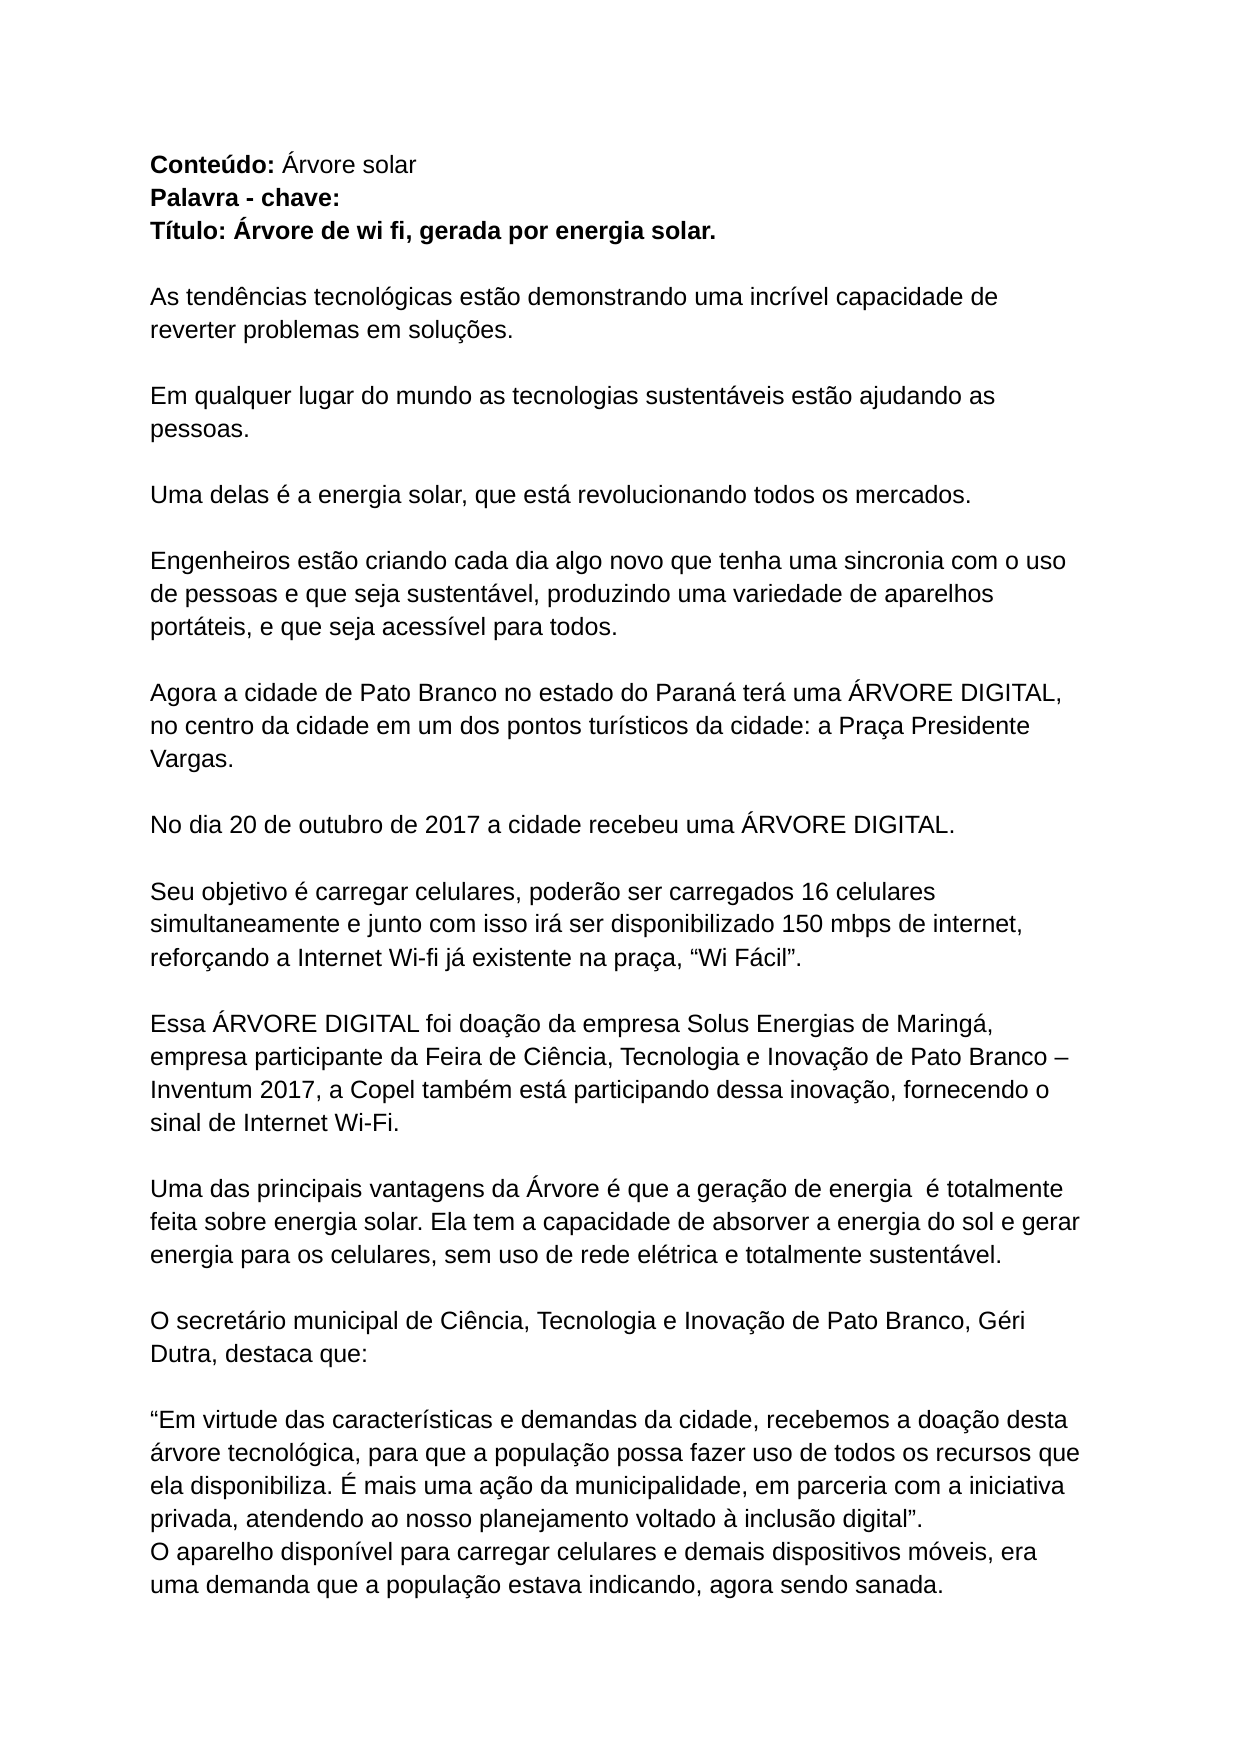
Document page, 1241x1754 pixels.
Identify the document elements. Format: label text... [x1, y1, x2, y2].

text O aparelho disponível para carregar celulares e demais dispositivos móveis, era uma demanda que a população estava indicando, agora sendo sanada. [150, 1537, 1090, 1599]
text As tendências tecnológicas estão demonstrando uma incrível capacidade de reverter problemas em soluções. [150, 282, 1090, 344]
text Conteúdo: Árvore solar [150, 150, 1090, 179]
text No dia 20 de outubro de 2017 a cidade recebeu uma ÁRVORE DIGITAL. [150, 810, 1090, 839]
text Palavra - chave: [150, 183, 1090, 212]
text “Em virtude das características e demandas da cidade, recebemos a doação desta árvore tecnológica, para que a população possa fazer uso de todos os recursos que ela disponibiliza. É mais uma ação da municipalidade, em parceria com a iniciativa privada, atendendo ao nosso planejamento voltado à inclusão digital”. [150, 1405, 1090, 1533]
text Título: Árvore de wi fi, gerada por energia solar. [150, 216, 1090, 245]
text Agora a cidade de Pato Branco no estado do Paraná terá uma ÁRVORE DIGITAL, no centro da cidade em um dos pontos turísticos da cidade: a Praça Presidente Vargas. [150, 678, 1090, 773]
text Engenheiros estão criando cada dia algo novo que tenha uma sincronia com o uso de pessoas e que seja sustentável, produzindo uma variedade de aparelhos portáteis, e que seja acessível para todos. [150, 546, 1090, 641]
text O secretário municipal de Ciência, Tecnologia e Inovação de Pato Branco, Géri Dutra, destaca que: [150, 1306, 1090, 1367]
text Em qualquer lugar do mundo as tecnologias sustentáveis estão ajudando as pessoas. [150, 381, 1090, 443]
text Essa ÁRVORE DIGITAL foi doação da empresa Solus Energias de Maringá, empresa participante da Feira de Ciência, Tecnologia e Inovação de Pato Branco – Inventum 2017, a Copel também está participando dessa inovação, fornecendo o sinal de Internet Wi-Fi. [150, 1008, 1090, 1136]
text Uma das principais vantagens da Árvore é que a geração de energia é totalmente feita sobre energia solar. Ela tem a capacidade de absorver a energia do sol e gerar energia para os celulares, sem uso de rede elétrica e totalmente sustentável. [150, 1174, 1090, 1268]
text Uma delas é a energia solar, que está revolucionando todos os mercados. [150, 480, 1090, 509]
text Seu objetivo é carregar celulares, poderão ser carregados 16 celulares simultaneamente e junto com isso irá ser disponibilizado 150 mbps de internet, reforçando a Internet Wi-fi já existente na praça, “Wi Fácil”. [150, 876, 1090, 971]
